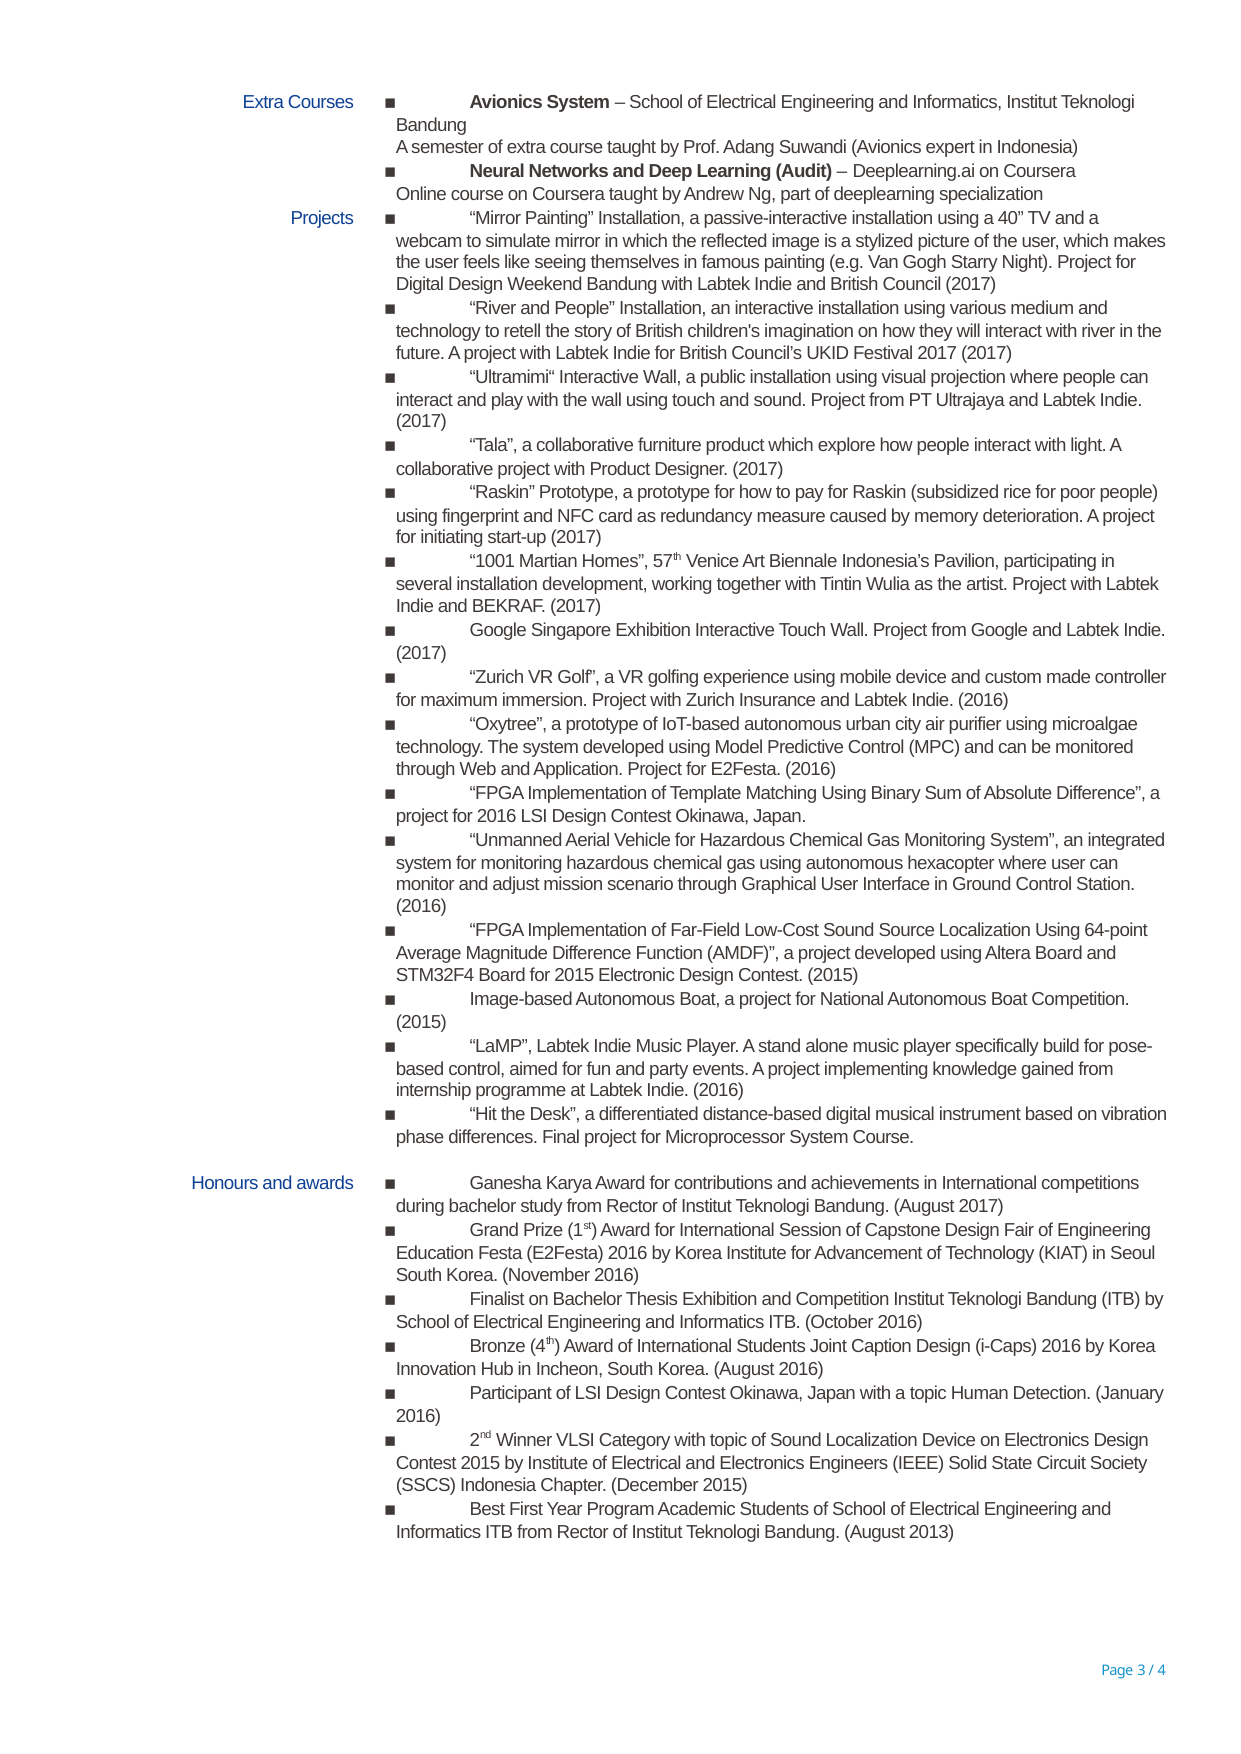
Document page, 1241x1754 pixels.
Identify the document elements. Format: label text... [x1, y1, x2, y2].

table_cell Extra Courses [89, 89, 384, 204]
table_cell Ganesha Karya Award for contributions and achievements in International competitions during bachelor study from Rector of Institut Teknologi Bandung. (August 2017) Grand Prize (1st) Award for International Session of Capstone Design Fair of Engineering Education Festa (E2Festa) 2016 by Korea Institute for Advancement of Technology (KIAT) in Seoul South Korea. (November 2016) Finalist on Bachelor Thesis Exhibition and Competition Institut Teknologi Bandung (ITB) by School of Electrical Engineering and Informatics ITB. (October 2016) Bronze (4th) Award of International Students Joint Caption Design (i-Caps) 2016 by Korea Innovation Hub in Incheon, South Korea. (August 2016) Participant of LSI Design Contest Okinawa, Japan with a topic Human Detection. (January 2016) 2nd Winner VLSI Category with topic of Sound Localization Device on Electronics Design Contest 2015 by Institute of Electrical and Electronics Engineers (IEEE) Solid State Circuit Society (SSCS) Indonesia Chapter. (December 2015) Best First Year Program Academic Students of School of Electrical Engineering and Informatics ITB from Rector of Institut Teknologi Bandung. (August 2013) [384, 1169, 1169, 1563]
table_cell Avionics System – School of Electrical Engineering and Informatics, Institut Teknologi Bandung A semester of extra course taught by Prof. Adang Suwandi (Avionics expert in Indonesia) Neural Networks and Deep Learning (Audit) – Deeplearning.ai on Coursera Online course on Coursera taught by Andrew Ng, part of deeplearning specialization [384, 89, 1169, 204]
table_cell Projects [89, 204, 384, 1169]
table_cell “Mirror Painting” Installation, a passive-interactive installation using a 40” TV and a webcam to simulate mirror in which the reflected image is a stylized picture of the user, which makes the user feels like seeing themselves in famous painting (e.g. Van Gogh Starry Night). Project for Digital Design Weekend Bandung with Labtek Indie and British Council (2017) “River and People” Installation, an interactive installation using various medium and technology to retell the story of British children's imagination on how they will interact with river in the future. A project with Labtek Indie for British Council’s UKID Festival 2017 (2017) “Ultramimi“ Interactive Wall, a public installation using visual projection where people can interact and play with the wall using touch and sound. Project from PT Ultrajaya and Labtek Indie. (2017) “Tala”, a collaborative furniture product which explore how people interact with light. A collaborative project with Product Designer. (2017) “Raskin” Prototype, a prototype for how to pay for Raskin (subsidized rice for poor people) using fingerprint and NFC card as redundancy measure caused by memory deterioration. A project for initiating start-up (2017) “1001 Martian Homes”, 57th Venice Art Biennale Indonesia’s Pavilion, participating in several installation development, working together with Tintin Wulia as the artist. Project with Labtek Indie and BEKRAF. (2017) Google Singapore Exhibition Interactive Touch Wall. Project from Google and Labtek Indie. (2017) “Zurich VR Golf”, a VR golfing experience using mobile device and custom made controller for maximum immersion. Project with Zurich Insurance and Labtek Indie. (2016) “Oxytree”, a prototype of IoT-based autonomous urban city air purifier using microalgae technology. The system developed using Model Predictive Control (MPC) and can be monitored through Web and Application. Project for E2Festa. (2016) “FPGA Implementation of Template Matching Using Binary Sum of Absolute Difference”, a project for 2016 LSI Design Contest Okinawa, Japan. “Unmanned Aerial Vehicle for Hazardous Chemical Gas Monitoring System”, an integrated system for monitoring hazardous chemical gas using autonomous hexacopter where user can monitor and adjust mission scenario through Graphical User Interface in Ground Control Station. (2016) “FPGA Implementation of Far-Field Low-Cost Sound Source Localization Using 64-point Average Magnitude Difference Function (AMDF)”, a project developed using Altera Board and STM32F4 Board for 2015 Electronic Design Contest. (2015) Image-based Autonomous Boat, a project for National Autonomous Boat Competition. (2015) “LaMP”, Labtek Indie Music Player. A stand alone music player specifically build for pose-based control, aimed for fun and party events. A project implementing knowledge gained from internship programme at Labtek Indie. (2016) “Hit the Desk”, a differentiated distance-based digital musical instrument based on vibration phase differences. Final project for Microprocessor System Course. [384, 204, 1169, 1169]
table_cell Honours and awards [89, 1169, 384, 1563]
